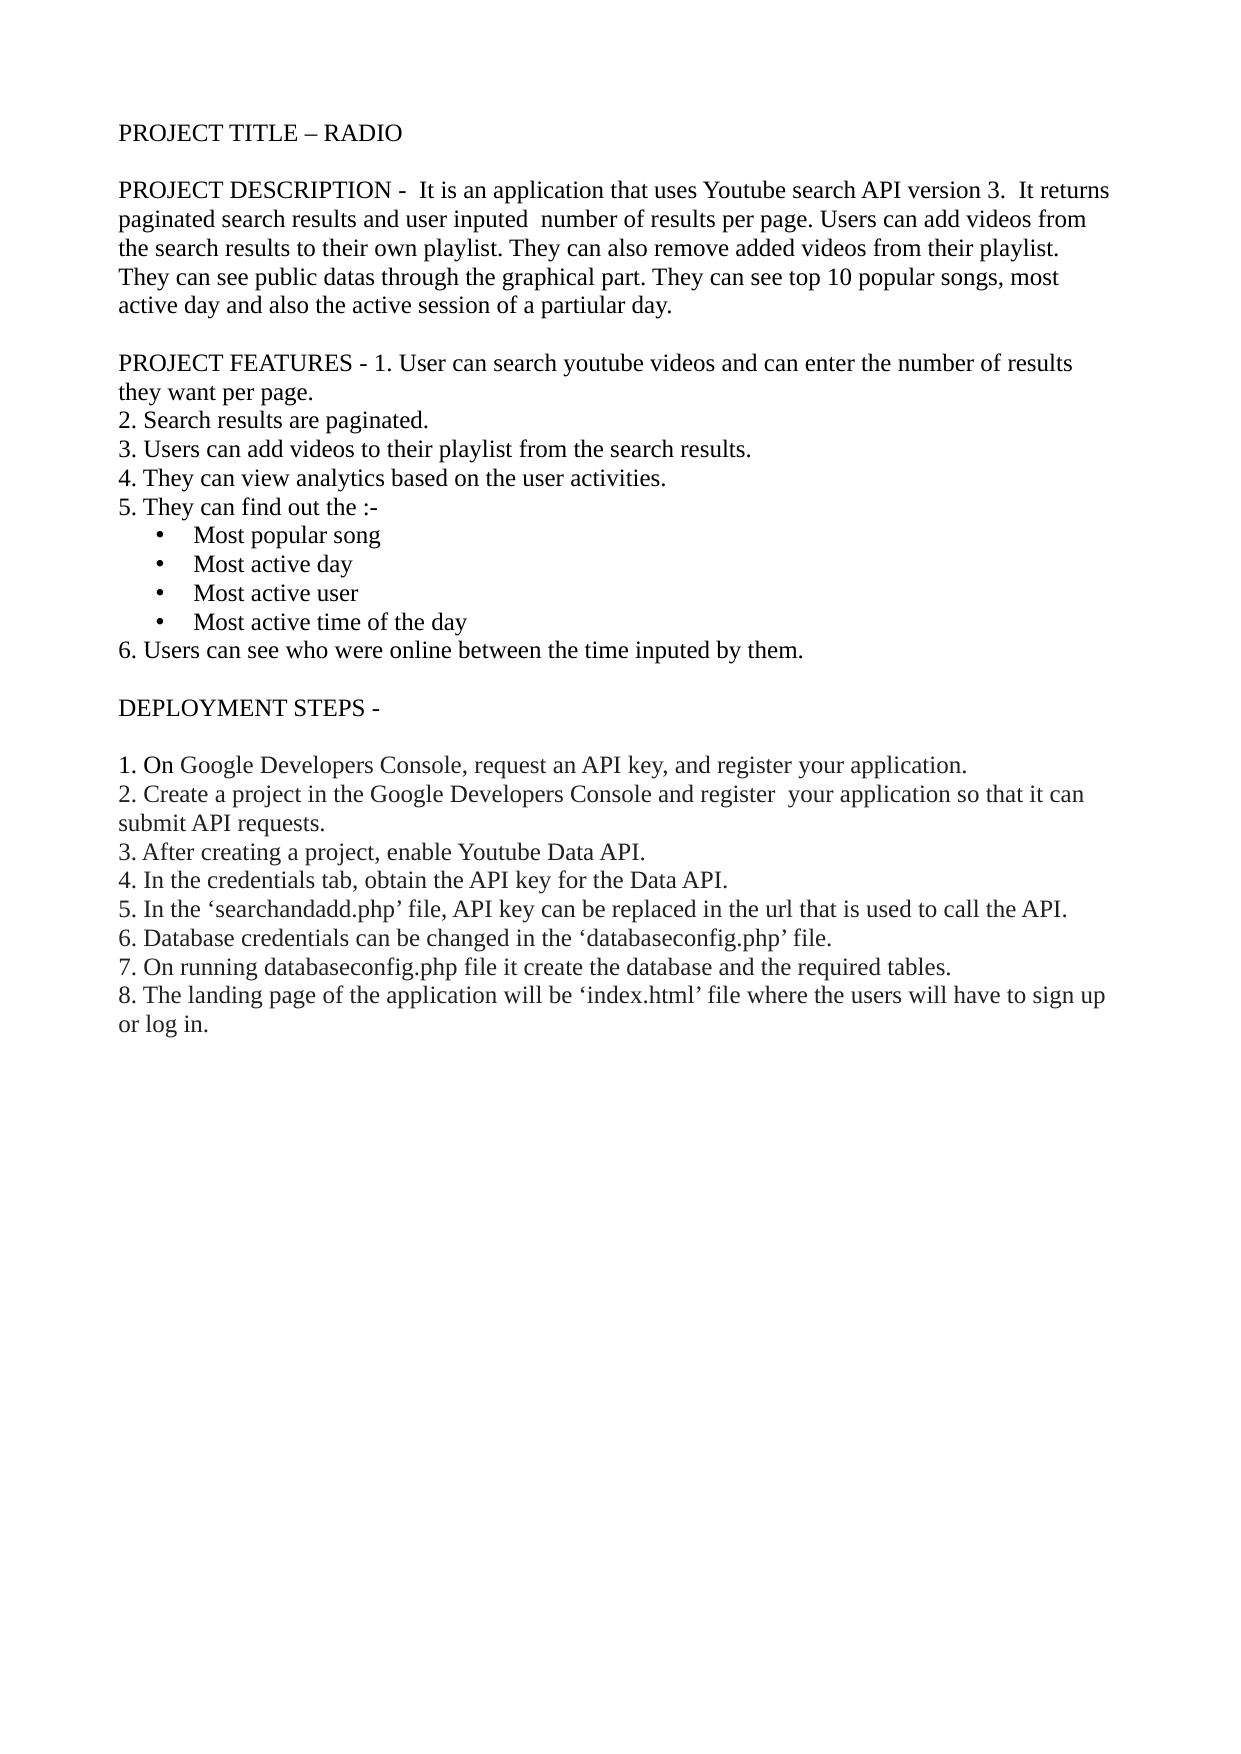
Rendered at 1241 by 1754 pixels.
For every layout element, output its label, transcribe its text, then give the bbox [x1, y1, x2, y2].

text 2. Create a project in the Google Developers Console and register your application so that it can submit API requests. [118, 779, 1122, 837]
text 5. In the ‘searchandadd.php’ file, API key can be replaced in the url that is used to call the API. [118, 894, 1122, 923]
text 6. Users can see who were online between the time inputed by them. [118, 636, 1122, 664]
text 2. Search results are paginated. [118, 406, 1122, 434]
text PROJECT TITLE – RADIO [118, 118, 1122, 147]
list Most active day [156, 549, 1122, 578]
list Most active user [156, 578, 1122, 607]
text 3. After creating a project, enable Youtube Data API. [118, 837, 1122, 866]
text 7. On running databaseconfig.php file it create the database and the required tables. [118, 952, 1122, 981]
text 4. In the credentials tab, obtain the API key for the Data API. [118, 866, 1122, 894]
text 6. Database credentials can be changed in the ‘databaseconfig.php’ file. [118, 923, 1122, 952]
list Most popular song [156, 521, 1122, 549]
text PROJECT FEATURES - 1. User can search youtube videos and can enter the number of results they want per page. [118, 348, 1122, 406]
list Most active time of the day [156, 607, 1122, 636]
text DEPLOYMENT STEPS - [118, 693, 1122, 722]
text They can see public datas through the graphical part. They can see top 10 popular songs, most active day and also the active session of a partiular day. [118, 262, 1122, 319]
text 3. Users can add videos to their playlist from the search results. [118, 434, 1122, 463]
text 1. On Google Developers Console, request an API key, and register your application. [118, 751, 1122, 779]
text PROJECT DESCRIPTION - It is an application that uses Youtube search API version 3. It returns paginated search results and user inputed number of results per page. Users can add videos from the search results to their own playlist. They can also remove added videos from their playlist. [118, 176, 1122, 262]
text 8. The landing page of the application will be ‘index.html’ file where the users will have to sign up or log in. [118, 981, 1122, 1038]
text 5. They can find out the :- [118, 492, 1122, 521]
text 4. They can view analytics based on the user activities. [118, 463, 1122, 492]
